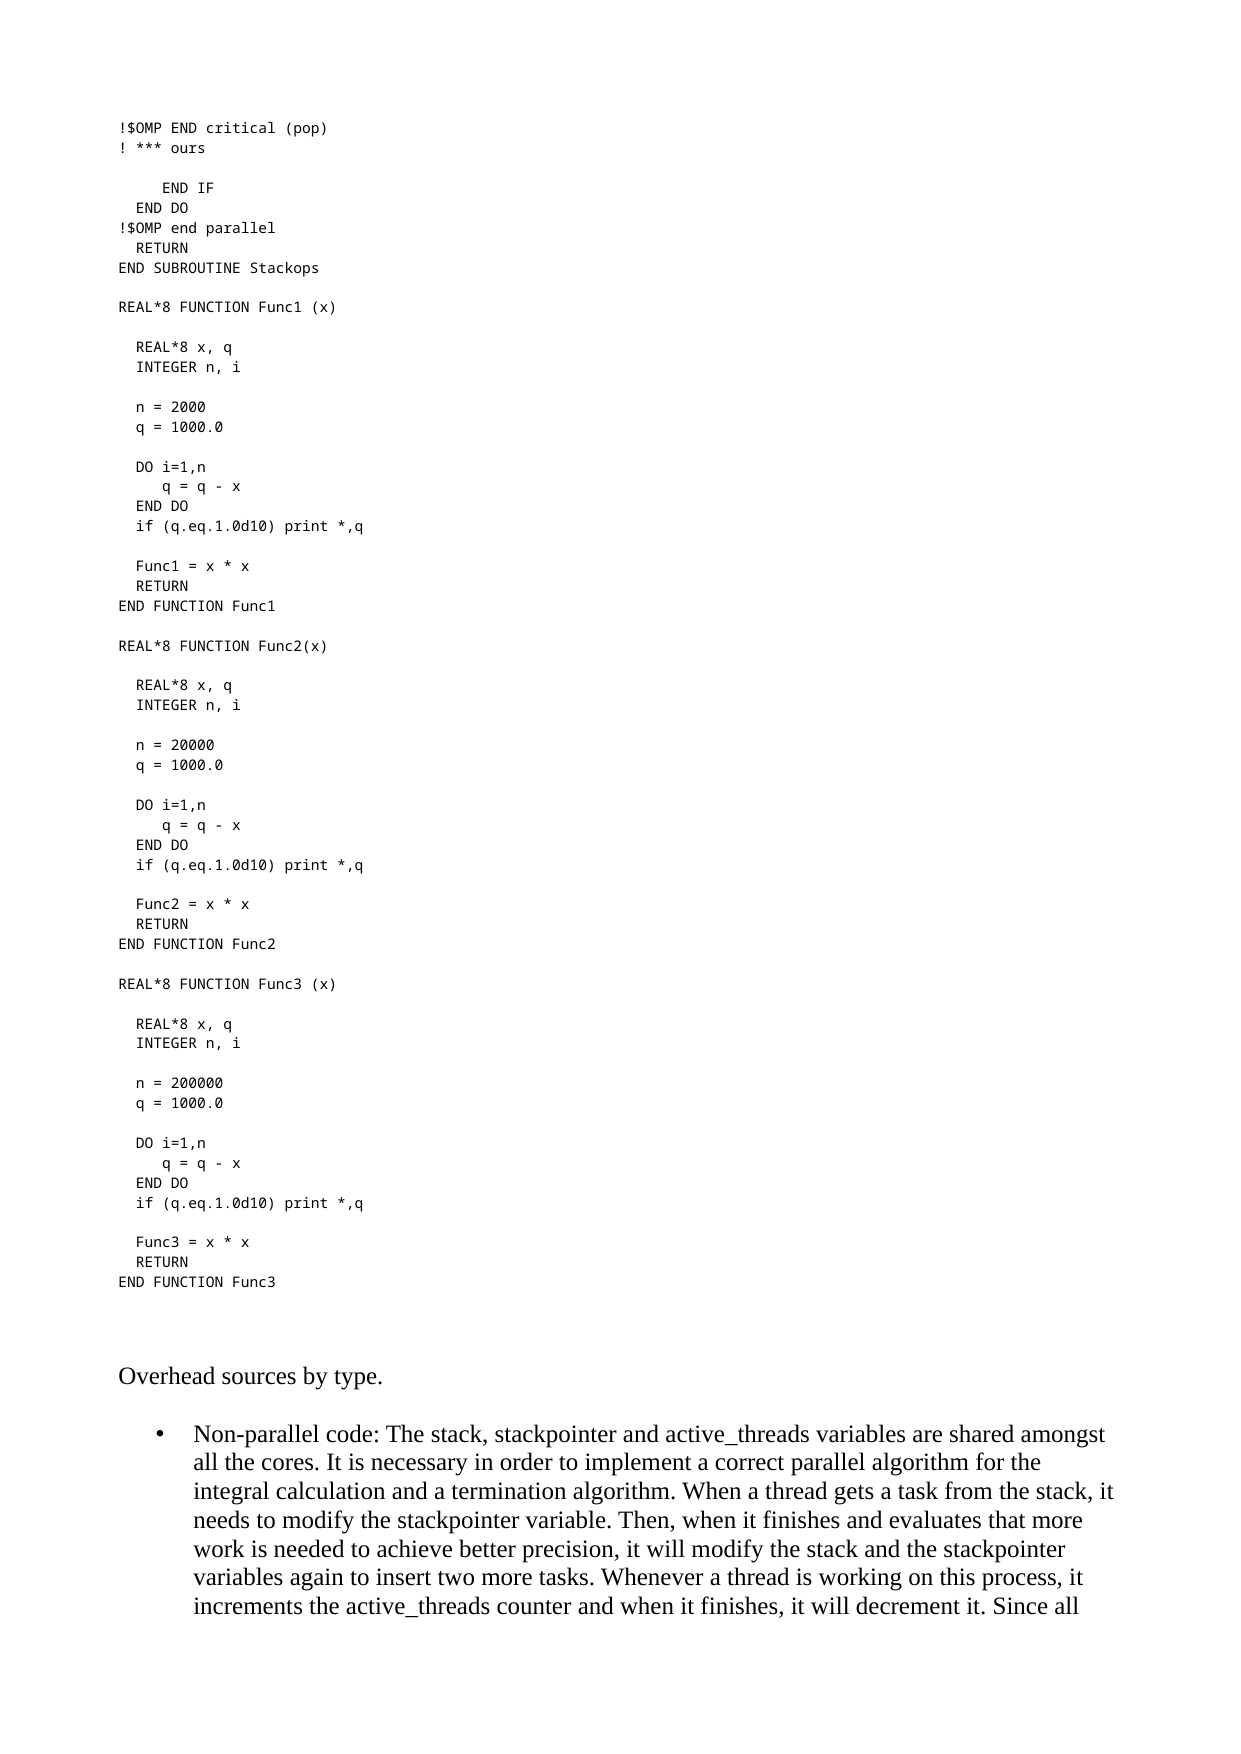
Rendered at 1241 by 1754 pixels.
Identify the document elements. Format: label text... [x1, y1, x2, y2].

text q = 1000.0 [118, 755, 1122, 775]
text !$OMP end parallel [118, 218, 1122, 237]
text ! *** ours [118, 138, 1122, 158]
text REAL*8 FUNCTION Func3 (x) [118, 974, 1122, 993]
text INTEGER n, i [118, 357, 1122, 377]
text DO i=1,n [118, 1133, 1122, 1153]
text REAL*8 x, q [118, 1013, 1122, 1033]
text Func2 = x * x [118, 894, 1122, 914]
text n = 200000 [118, 1073, 1122, 1093]
text if (q.eq.1.0d10) print *,q [118, 516, 1122, 536]
text INTEGER n, i [118, 1033, 1122, 1053]
text q = q - x [118, 476, 1122, 496]
text Func3 = x * x [118, 1232, 1122, 1252]
text REAL*8 FUNCTION Func1 (x) [118, 297, 1122, 317]
text END DO [118, 496, 1122, 516]
text RETURN [118, 237, 1122, 257]
text END SUBROUTINE Stackops [118, 257, 1122, 277]
text END DO [118, 198, 1122, 218]
text END FUNCTION Func2 [118, 934, 1122, 954]
text n = 2000 [118, 397, 1122, 417]
text RETURN [118, 1252, 1122, 1272]
text RETURN [118, 914, 1122, 934]
text END FUNCTION Func3 [118, 1272, 1122, 1292]
text REAL*8 x, q [118, 337, 1122, 357]
text n = 20000 [118, 735, 1122, 755]
text END DO [118, 1173, 1122, 1192]
text q = 1000.0 [118, 417, 1122, 436]
text if (q.eq.1.0d10) print *,q [118, 854, 1122, 874]
text !$OMP END critical (pop) [118, 118, 1122, 138]
text INTEGER n, i [118, 695, 1122, 715]
text q = q - x [118, 1153, 1122, 1173]
text END FUNCTION Func1 [118, 596, 1122, 616]
text DO i=1,n [118, 456, 1122, 476]
text Overhead sources by type. [118, 1361, 1122, 1390]
text Func1 = x * x [118, 556, 1122, 576]
text END DO [118, 834, 1122, 854]
text REAL*8 FUNCTION Func2(x) [118, 635, 1122, 655]
text REAL*8 x, q [118, 675, 1122, 695]
text END IF [118, 178, 1122, 198]
text q = 1000.0 [118, 1093, 1122, 1113]
text q = q - x [118, 814, 1122, 834]
text DO i=1,n [118, 794, 1122, 814]
list Non-parallel code: The stack, stackpointer and active_threads variables are shared amongst all the cores. It is necessary in order to implement a correct parallel algorithm for the integral calculation and a termination algorithm. When a thread gets a task from the stack, it needs to modify the stackpointer variable. Then, when it finishes and evaluates that more work is needed to achieve better precision, it will modify the stack and the stackpointer variables again to insert two more tasks. Whenever a thread is working on this process, it increments the active_threads counter and when it finishes, it will decrement it. Since all [156, 1419, 1122, 1620]
text if (q.eq.1.0d10) print *,q [118, 1192, 1122, 1212]
text RETURN [118, 576, 1122, 596]
